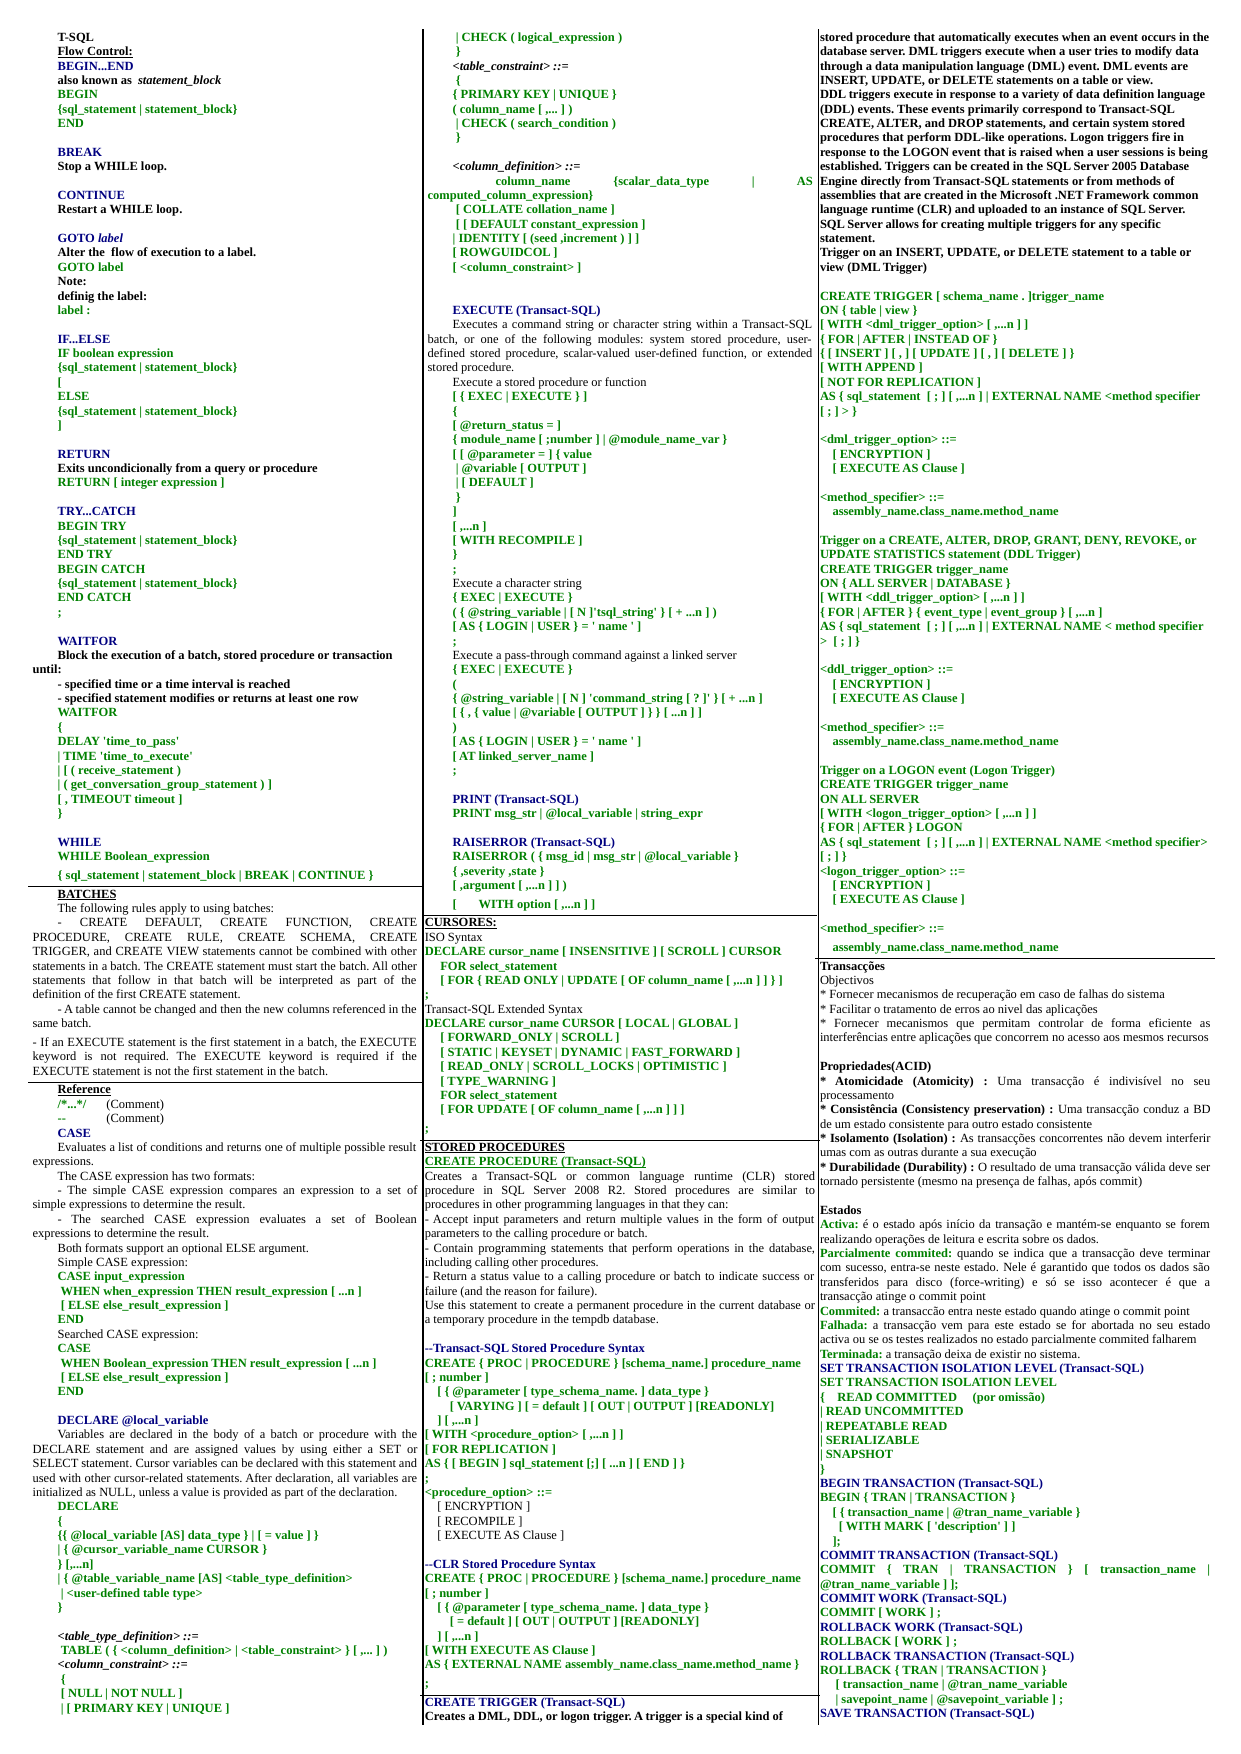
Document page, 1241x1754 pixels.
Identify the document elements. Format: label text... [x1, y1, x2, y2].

text ; [427, 561, 813, 576]
text [ [32, 374, 417, 389]
text STORED PROCEDURES [424, 1141, 816, 1154]
text [ VARYING ] [ = default ] [ OUT | OUTPUT ] [READONLY] [424, 1398, 816, 1413]
text { READ COMMITTED (por omissão) [820, 1389, 1211, 1404]
text ] [ ,...n ] [424, 1628, 816, 1643]
text [ [ @parameter = ] { value [427, 446, 813, 461]
text } [820, 1461, 1211, 1476]
text [ FOR REPLICATION ] [424, 1442, 816, 1456]
text ; [427, 763, 813, 777]
text [ { transaction_name | @tran_name_variable } [820, 1504, 1211, 1519]
text CREATE { PROC | PROCEDURE } [schema_name.] procedure_name [ ; number ] [424, 1571, 816, 1600]
text Executes a command string or character string within a Transact-SQL batch, or one of the following modules: system stored procedure, user-defined stored procedure, scalar-valued user-defined function, or extended stored procedure. [427, 317, 813, 374]
text END CATCH [32, 590, 417, 604]
text RAISERROR (Transact-SQL) [427, 834, 813, 849]
text [ WITH option [ ,...n ] ] [424, 892, 817, 915]
text DECLARE @local_variable [32, 1413, 417, 1427]
text | SERIALIZABLE [820, 1433, 1211, 1447]
text [ ROWGUIDCOL ] [427, 245, 813, 259]
text {sql_statement | statement_block} [32, 403, 417, 418]
text * Isolamento (Isolation) : As transacções concorrentes não devem interferir umas com as outras durante a sua execução [820, 1131, 1211, 1159]
text ] [ ,...n ] [424, 1413, 816, 1427]
text [ COLLATE collation_name ] [427, 202, 813, 216]
text [ <column_constraint> ] [427, 259, 813, 274]
text WAITFOR [32, 633, 417, 648]
text -- (Comment) [32, 1111, 417, 1125]
text Flow Control: [32, 44, 417, 58]
text [ EXECUTE AS Clause ] [424, 1528, 816, 1542]
text Reference [32, 1083, 417, 1097]
text | [ ( receive_statement ) [32, 763, 417, 777]
text - specified statement modifies or returns at least one row [32, 691, 417, 705]
text {sql_statement | statement_block} [32, 576, 417, 590]
text [ WITH <ddl_trigger_option> [ ,...n ] ] [820, 590, 1211, 604]
text TRY...CATCH [32, 504, 417, 518]
text } [427, 547, 813, 561]
text ; [424, 1470, 816, 1485]
text IF...ELSE [32, 331, 417, 346]
text column_name {scalar_data_type | AS computed_column_expression} [427, 173, 813, 202]
text CREATE PROCEDURE (Transact-SQL) [424, 1154, 816, 1168]
list - If an EXECUTE statement is the first statement in a batch, the EXECUTE keyword is not required. The EXECUTE keyword is required if the EXECUTE statement is not the first statement in the batch. [28, 1030, 422, 1082]
text PRINT (Transact-SQL) [427, 791, 813, 806]
text COMMIT { TRAN | TRANSACTION } [ transaction_name | @tran_name_variable ] ]; [820, 1562, 1211, 1591]
text CASE [32, 1341, 417, 1355]
text | CHECK ( search_condition ) [427, 116, 813, 130]
text AS { sql_statement [ ; ] [ ,...n ] | EXTERNAL NAME <method specifier [ ; ] > } [820, 389, 1211, 418]
text [ [ DEFAULT constant_expression ] [427, 216, 813, 231]
text * Consistência (Consistency preservation) : Uma transacção conduz a BD de um estado consistente para outro estado consistente [820, 1102, 1211, 1131]
text END [32, 1384, 417, 1398]
text - The simple CASE expression compares an expression to a set of simple expressions to determine the result. [32, 1183, 417, 1212]
text BEGIN...END [32, 58, 417, 73]
text Both formats support an optional ELSE argument. [32, 1240, 417, 1255]
text | CHECK ( logical_expression ) [427, 29, 813, 44]
text Commited: a transaccão entra neste estado quando atinge o commit point [820, 1303, 1211, 1318]
text - A table cannot be changed and then the new columns referenced in the same batch. [32, 1001, 417, 1030]
text [ WITH <procedure_option> [ ,...n ] ] [424, 1427, 816, 1442]
text DECLARE cursor_name CURSOR [ LOCAL | GLOBAL ] [424, 1016, 816, 1030]
text ROLLBACK WORK (Transact-SQL) [820, 1619, 1211, 1634]
text RAISERROR ( { msg_id | msg_str | @local_variable } [427, 849, 813, 863]
text [ AS { LOGIN | USER } = ' name ' ] [427, 619, 813, 633]
text <logon_trigger_option> ::= [820, 863, 1211, 878]
text [ NOT FOR REPLICATION ] [820, 374, 1211, 389]
text ON { table | view } [820, 303, 1211, 317]
text [ ENCRYPTION ] [820, 878, 1211, 892]
text [ = default ] [ OUT | OUTPUT ] [READONLY] [424, 1614, 816, 1628]
text [ EXECUTE AS Clause ] [820, 691, 1211, 705]
text { module_name [ ;number ] | @module_name_var } [427, 432, 813, 446]
text CONTINUE [32, 188, 417, 202]
text BEGIN [32, 87, 417, 101]
text [ WITH <dml_trigger_option> [ ,...n ] ] [820, 317, 1211, 331]
text Execute a stored procedure or function [427, 374, 813, 389]
text CREATE TRIGGER trigger_name [820, 777, 1211, 791]
text T-SQL [32, 29, 417, 44]
text ; [427, 633, 813, 648]
text { FOR | AFTER | INSTEAD OF } [820, 331, 1211, 346]
text {{ @local_variable [AS] data_type } | [ = value ] } [32, 1528, 417, 1542]
text /*...*/ (Comment) [32, 1097, 417, 1111]
text { FOR | AFTER } LOGON [820, 820, 1211, 834]
text * Fornecer mecanismos de recuperação em caso de falhas do sistema [820, 987, 1211, 1001]
text * Fornecer mecanismos que permitam controlar de forma eficiente as interferências entre aplicações que concorrem no acesso aos mesmos recursos [820, 1016, 1211, 1044]
text Simple CASE expression: [32, 1255, 417, 1269]
text [ AS { LOGIN | USER } = ' name ' ] [427, 734, 813, 748]
text SAVE TRANSACTION (Transact-SQL) [820, 1706, 1211, 1720]
text <method_specifier> ::= [820, 489, 1211, 504]
text GOTO label [32, 259, 417, 274]
text ON ALL SERVER [820, 791, 1211, 806]
text [ , TIMEOUT timeout ] [32, 791, 417, 806]
text [ NULL | NOT NULL ] [32, 1686, 417, 1700]
text BATCHES [32, 887, 417, 901]
text ( { @string_variable | [ N ]'tsql_string' } [ + ...n ] ) [427, 604, 813, 619]
text { [427, 73, 813, 87]
text Transacções [820, 959, 1211, 973]
text | TIME 'time_to_execute' [32, 748, 417, 763]
text } [427, 130, 813, 144]
text [ ELSE else_result_expression ] [32, 1370, 417, 1384]
text Variables are declared in the body of a batch or procedure with the DECLARE statement and are assigned values by using either a SET or SELECT statement. Cursor variables can be declared with this statement and used with other cursor-related statements. After declaration, all variables are initialized as NULL, unless a value is provided as part of the declaration. [32, 1427, 417, 1499]
text <dml_trigger_option> ::= [820, 432, 1211, 446]
text assembly_name.class_name.method_name [820, 504, 1211, 518]
text WHEN Boolean_expression THEN result_expression [ ...n ] [32, 1355, 417, 1370]
text { EXEC | EXECUTE } [427, 662, 813, 676]
text BREAK [32, 144, 417, 159]
text { [32, 1513, 417, 1528]
text AS { sql_statement [ ; ] [ ,...n ] | EXTERNAL NAME <method specifier> [ ; ] } [820, 834, 1211, 863]
text assembly_name.class_name.method_name [820, 734, 1211, 748]
text FOR select_statement [424, 958, 816, 973]
text { [427, 403, 813, 418]
text ; [424, 1116, 818, 1140]
text | ( get_conversation_group_statement ) ] [32, 777, 417, 791]
text The CASE expression has two formats: [32, 1168, 417, 1183]
text Terminada: a transação deixa de existir no sistema. [820, 1346, 1211, 1361]
text label : [32, 303, 417, 317]
text Activa: é o estado após início da transação e mantém-se enquanto se forem realizando operações de leitura e escrita sobre os dados. [820, 1217, 1211, 1246]
text [ STATIC | KEYSET | DYNAMIC | FAST_FORWARD ] [424, 1044, 816, 1059]
text Estados [820, 1203, 1211, 1217]
text [ ENCRYPTION ] [820, 676, 1211, 691]
text - The searched CASE expression evaluates a set of Boolean expressions to determine the result. [32, 1212, 417, 1240]
text [ WITH MARK [ 'description' ] ] [820, 1519, 1211, 1533]
text [ EXECUTE AS Clause ] [820, 892, 1211, 906]
text Trigger on a LOGON event (Logon Trigger) [820, 763, 1211, 777]
text <ddl_trigger_option> ::= [820, 662, 1211, 676]
text Objectivos [820, 973, 1211, 987]
text COMMIT TRANSACTION (Transact-SQL) [820, 1548, 1211, 1562]
text Searched CASE expression: [32, 1327, 417, 1341]
text { PRIMARY KEY | UNIQUE } [427, 87, 813, 101]
text ON { ALL SERVER | DATABASE } [820, 576, 1211, 590]
text DECLARE cursor_name [ INSENSITIVE ] [ SCROLL ] CURSOR [424, 944, 816, 958]
text [ EXECUTE AS Clause ] [820, 461, 1211, 475]
text --Transact-SQL Stored Procedure Syntax [424, 1341, 816, 1355]
text END [32, 1312, 417, 1327]
text Transact-SQL Extended Syntax [424, 1001, 816, 1016]
text [ ENCRYPTION ] [820, 446, 1211, 461]
text CREATE TRIGGER [ schema_name . ]trigger_name [820, 288, 1211, 303]
text {sql_statement | statement_block} [32, 101, 417, 116]
text WHILE [32, 834, 417, 849]
text Evaluates a list of conditions and returns one of multiple possible result expressions. [32, 1140, 417, 1168]
text END TRY [32, 547, 417, 561]
text CURSORES: [424, 916, 816, 929]
text [ ,...n ] [427, 518, 813, 533]
text <column_definition> ::= [427, 159, 813, 173]
text CASE input_expression [32, 1269, 417, 1283]
text [ FORWARD_ONLY | SCROLL ] [424, 1030, 816, 1044]
text - CREATE DEFAULT, CREATE FUNCTION, CREATE PROCEDURE, CREATE RULE, CREATE SCHEMA, CREATE TRIGGER, and CREATE VIEW statements cannot be combined with other statements in a batch. The CREATE statement must start the batch. All other statements that follow in that batch will be interpreted as part of the definition of the first CREATE statement. [32, 915, 417, 1001]
text * Atomicidade (Atomicity) : Uma transacção é indivisível no seu processamento [820, 1073, 1211, 1102]
text Propriedades(ACID) [820, 1059, 1211, 1073]
text RETURN [32, 446, 417, 461]
text CASE [32, 1125, 417, 1140]
text [ WITH <logon_trigger_option> [ ,...n ] ] [820, 806, 1211, 820]
text DELAY 'time_to_pass' [32, 734, 417, 748]
text Trigger on a CREATE, ALTER, DROP, GRANT, DENY, REVOKE, or UPDATE STATISTICS statement (DDL Trigger) [820, 533, 1211, 561]
text * Facilitar o tratamento de erros ao nivel das aplicações [820, 1001, 1211, 1016]
text ]; [820, 1533, 1211, 1548]
text { EXEC | EXECUTE } [427, 590, 813, 604]
text ] [32, 418, 417, 432]
text DDL triggers execute in response to a variety of data definition language (DDL) events. These events primarily correspond to Transact-SQL CREATE, ALTER, and DROP statements, and certain system stored procedures that perform DDL-like operations. Logon triggers fire in response to the LOGON event that is raised when a user sessions is being established. Triggers can be created in the SQL Server 2005 Database Engine directly from Transact-SQL statements or from methods of assemblies that are created in the Microsoft .NET Framework common language runtime (CLR) and uploaded to an instance of SQL Server. SQL Server allows for creating multiple triggers for any specific statement. [820, 87, 1211, 245]
text <table_constraint> ::= [427, 58, 813, 73]
text Note: [32, 274, 417, 288]
text ; [32, 604, 417, 619]
text COMMIT [ WORK ] ; [820, 1605, 1211, 1619]
text END [32, 116, 417, 130]
text | [ PRIMARY KEY | UNIQUE ] [32, 1700, 417, 1715]
text | { @table_variable_name [AS] <table_type_definition> [32, 1571, 417, 1585]
text CREATE TRIGGER trigger_name [820, 561, 1211, 576]
text } [427, 489, 813, 504]
text ELSE [32, 389, 417, 403]
text | READ UNCOMMITTED [820, 1404, 1211, 1418]
text Execute a pass-through command against a linked server [427, 648, 813, 662]
text BEGIN TRY [32, 518, 417, 533]
text } [32, 806, 417, 820]
text [ READ_ONLY | SCROLL_LOCKS | OPTIMISTIC ] [424, 1059, 816, 1073]
text { FOR | AFTER } { event_type | event_group } [ ,...n ] [820, 604, 1211, 619]
text | <user-defined table type> [32, 1585, 417, 1600]
text } [32, 1600, 417, 1614]
text {sql_statement | statement_block} [32, 533, 417, 547]
text --CLR Stored Procedure Syntax [424, 1557, 816, 1571]
text Block the execution of a batch, stored procedure or transaction until: [32, 648, 417, 676]
text | savepoint_name | @savepoint_variable ] ; [820, 1691, 1211, 1706]
text also known as statement_block [32, 73, 417, 87]
text DECLARE [32, 1499, 417, 1513]
text ROLLBACK [ WORK ] ; [820, 1634, 1211, 1648]
text CREATE { PROC | PROCEDURE } [schema_name.] procedure_name [ ; number ] [424, 1355, 816, 1384]
text - Return a status value to a calling procedure or batch to indicate success or failure (and the reason for failure). [424, 1269, 816, 1298]
text Execute a character string [427, 576, 813, 590]
text { sql_statement | statement_block | BREAK | CONTINUE } [28, 863, 422, 886]
text Stop a WHILE loop. [32, 159, 417, 173]
text stored procedure that automatically executes when an event occurs in the database server. DML triggers execute when a user tries to modify data through a data manipulation language (DML) event. DML events are INSERT, UPDATE, or DELETE statements on a table or view. [820, 29, 1211, 87]
text Creates a Transact-SQL or common language runtime (CLR) stored procedure in SQL Server 2008 R2. Stored procedures are similar to procedures in other programming languages in that they can: [424, 1168, 816, 1212]
text { [32, 719, 417, 734]
text BEGIN TRANSACTION (Transact-SQL) [820, 1476, 1211, 1490]
text [ FOR UPDATE [ OF column_name [ ,...n ] ] ] [424, 1102, 816, 1116]
text AS { [ BEGIN ] sql_statement [;] [ ...n ] [ END ] } [424, 1456, 816, 1470]
text { [32, 1672, 417, 1686]
text WHEN when_expression THEN result_expression [ ...n ] [32, 1283, 417, 1298]
text <table_type_definition> ::= [32, 1628, 417, 1643]
text COMMIT WORK (Transact-SQL) [820, 1591, 1211, 1605]
text ISO Syntax [424, 929, 816, 944]
text <procedure_option> ::= [424, 1485, 816, 1499]
text <column_constraint> ::= [32, 1657, 417, 1672]
text | SNAPSHOT [820, 1447, 1211, 1461]
text * Durabilidade (Durability) : O resultado de uma transacção válida deve ser tornado persistente (mesmo na presença de falhas, após commit) [820, 1159, 1211, 1188]
text | [ DEFAULT ] [427, 475, 813, 489]
text Restart a WHILE loop. [32, 202, 417, 216]
text AS { EXTERNAL NAME assembly_name.class_name.method_name } [424, 1657, 816, 1672]
text SET TRANSACTION ISOLATION LEVEL [820, 1375, 1211, 1389]
text [ { , { value | @variable [ OUTPUT ] } } [ ...n ] ] [427, 705, 813, 719]
text Creates a DML, DDL, or logon trigger. A trigger is a special kind of [424, 1709, 816, 1723]
text { @string_variable | [ N ] 'command_string [ ? ]' } [ + ...n ] [427, 691, 813, 705]
text [ ,argument [ ,...n ] ] ) [427, 878, 813, 892]
text [ ENCRYPTION ] [424, 1499, 816, 1513]
text Trigger on an INSERT, UPDATE, or DELETE statement to a table or view (DML Trigger) [820, 245, 1211, 274]
text RETURN [ integer expression ] [32, 475, 417, 489]
text PRINT msg_str | @local_variable | string_expr [427, 806, 813, 820]
text [ @return_status = ] [427, 418, 813, 432]
text { ,severity ,state } [427, 863, 813, 878]
text } [,...n] [32, 1557, 417, 1571]
text Alter the flow of execution to a label. [32, 245, 417, 259]
text assembly_name.class_name.method_name [819, 935, 1215, 958]
text ] [427, 504, 813, 518]
text | REPEATABLE READ [820, 1418, 1211, 1433]
text ( [427, 676, 813, 691]
text FOR select_statement [424, 1088, 816, 1102]
text ; [424, 1672, 818, 1695]
text ROLLBACK { TRAN | TRANSACTION } [820, 1663, 1211, 1677]
text | IDENTITY [ (seed ,increment ) ] ] [427, 231, 813, 245]
text BEGIN { TRAN | TRANSACTION } [820, 1490, 1211, 1504]
text - Contain programming statements that perform operations in the database, including calling other procedures. [424, 1240, 816, 1269]
text ; [424, 987, 816, 1001]
text { [ INSERT ] [ , ] [ UPDATE ] [ , ] [ DELETE ] } [820, 346, 1211, 360]
text BEGIN CATCH [32, 561, 417, 576]
text [ { @parameter [ type_schema_name. ] data_type } [424, 1600, 816, 1614]
text ( column_name [ ,... ] ) [427, 101, 813, 116]
text [ { EXEC | EXECUTE } ] [427, 389, 813, 403]
text Use this statement to create a permanent procedure in the current database or a temporary procedure in the tempdb database. [424, 1298, 816, 1327]
text GOTO label [32, 231, 417, 245]
text CREATE TRIGGER (Transact-SQL) [424, 1696, 816, 1709]
text WHILE Boolean_expression [32, 849, 417, 863]
text [ { @parameter [ type_schema_name. ] data_type } [424, 1384, 816, 1398]
text Falhada: a transacção vem para este estado se for abortada no seu estado activa ou se os testes realizados no estado parcialmente commited falharem [820, 1318, 1211, 1346]
text ) [427, 719, 813, 734]
text IF boolean expression [32, 346, 417, 360]
text - specified time or a time interval is reached [32, 676, 417, 691]
text definig the label: [32, 288, 417, 303]
text | { @cursor_variable_name CURSOR } [32, 1542, 417, 1557]
text [ RECOMPILE ] [424, 1513, 816, 1528]
text Parcialmente commited: quando se indica que a transacção deve terminar com sucesso, entra-se neste estado. Nele é garantido que todos os dados são transferidos para disco (force-writing) e só se isso acontecer é que a transacção atinge o commit point [820, 1246, 1211, 1303]
text Exits uncondicionally from a query or procedure [32, 461, 417, 475]
text WAITFOR [32, 705, 417, 719]
text TABLE ( { <column_definition> | <table_constraint> } [ ,... ] ) [32, 1643, 417, 1657]
text [ TYPE_WARNING ] [424, 1073, 816, 1088]
text [ AT linked_server_name ] [427, 748, 813, 763]
text {sql_statement | statement_block} [32, 360, 417, 374]
text [ WITH EXECUTE AS Clause ] [424, 1643, 816, 1657]
text [ FOR { READ ONLY | UPDATE [ OF column_name [ ,...n ] ] } ] [424, 973, 816, 987]
text - Accept input parameters and return multiple values in the form of output parameters to the calling procedure or batch. [424, 1212, 816, 1240]
text The following rules apply to using batches: [32, 901, 417, 915]
text [ WITH RECOMPILE ] [427, 533, 813, 547]
text ROLLBACK TRANSACTION (Transact-SQL) [820, 1648, 1211, 1663]
text | @variable [ OUTPUT ] [427, 461, 813, 475]
text AS { sql_statement [ ; ] [ ,...n ] | EXTERNAL NAME < method specifier > [ ; ] } [820, 619, 1211, 648]
text [ ELSE else_result_expression ] [32, 1298, 417, 1312]
text [ WITH APPEND ] [820, 360, 1211, 374]
text SET TRANSACTION ISOLATION LEVEL (Transact-SQL) [820, 1361, 1211, 1375]
text <method_specifier> ::= [820, 719, 1211, 734]
text } [427, 44, 813, 58]
text <method_specifier> ::= [820, 921, 1211, 935]
text EXECUTE (Transact-SQL) [427, 303, 813, 317]
text [ transaction_name | @tran_name_variable [820, 1677, 1211, 1691]
